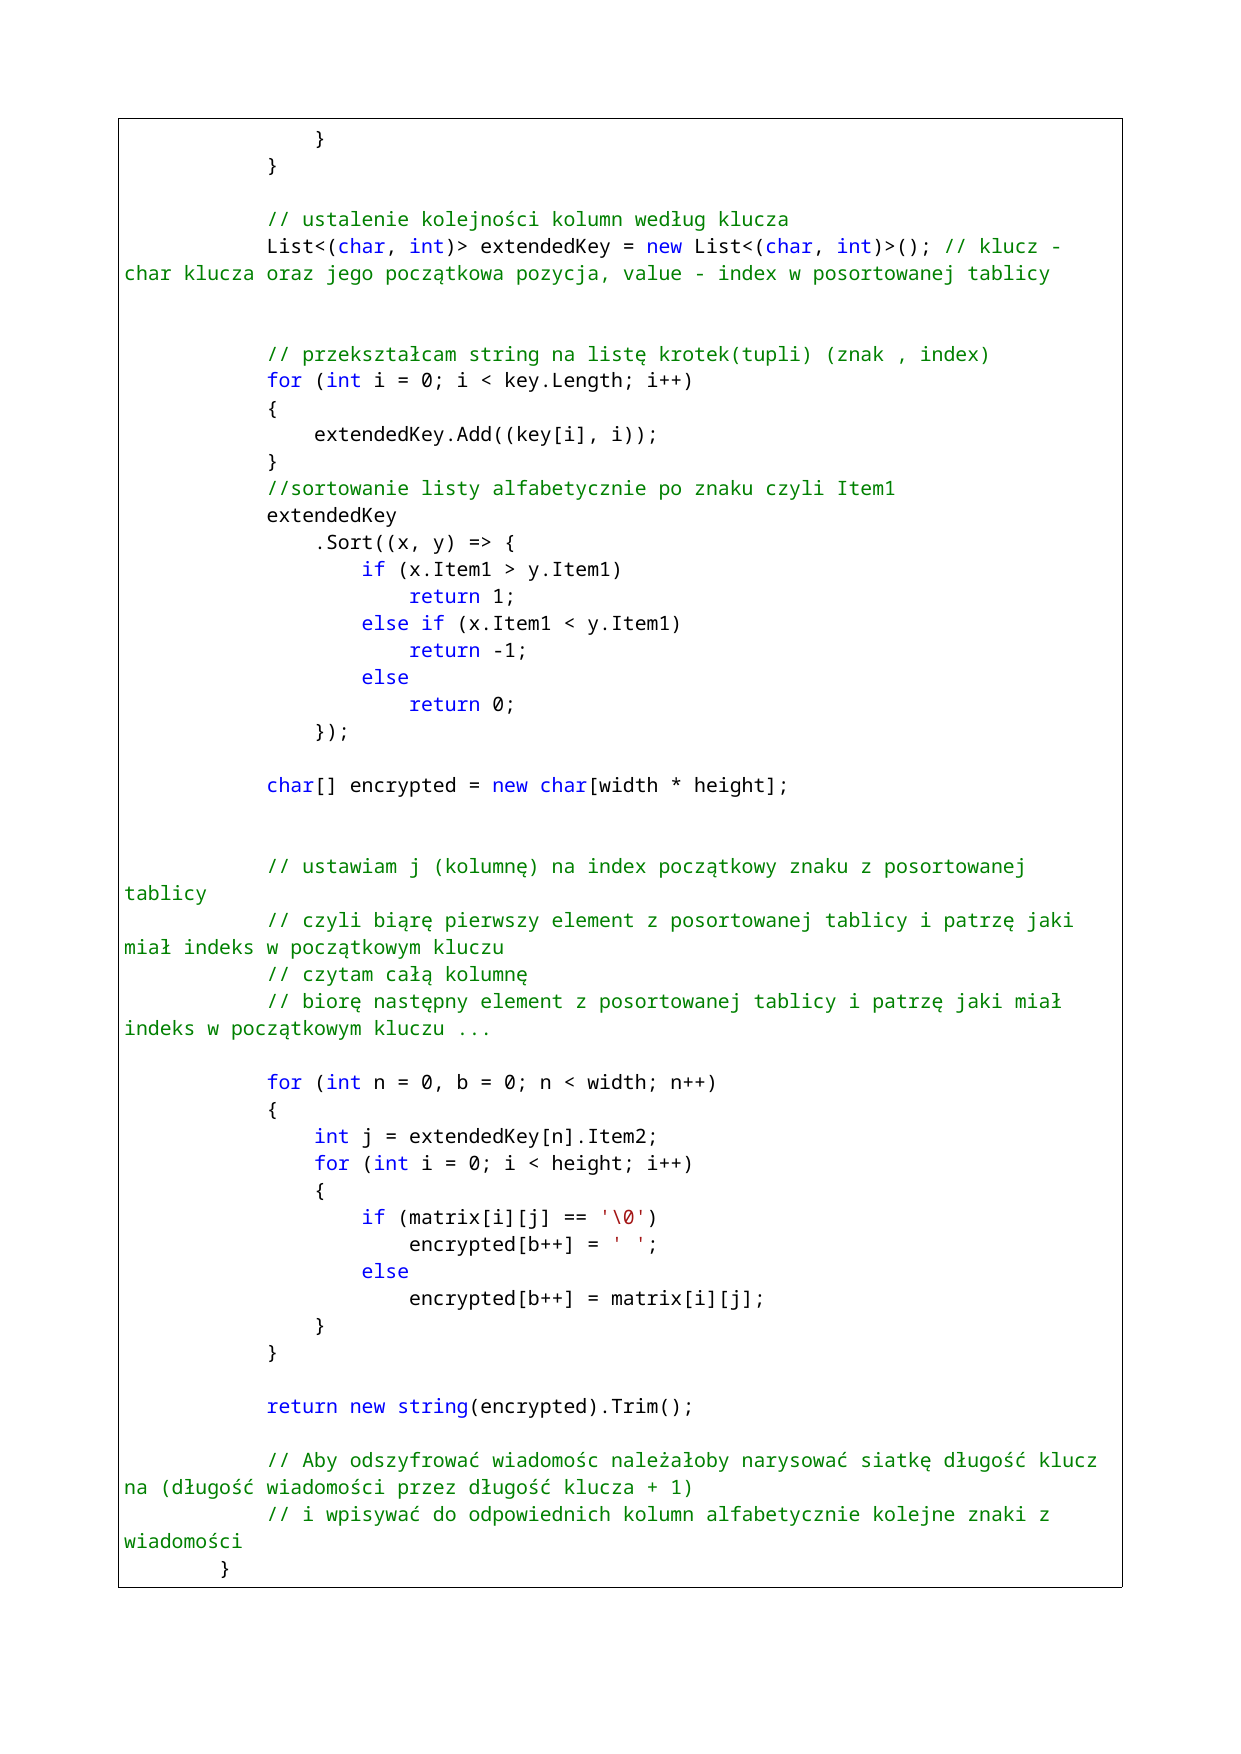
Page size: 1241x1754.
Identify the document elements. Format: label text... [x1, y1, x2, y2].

table_cell } } // ustalenie kolejności kolumn według klucza List<(char, int)> extendedKey = new List<(char, int)>(); // klucz - char klucza oraz jego początkowa pozycja, value - index w posortowanej tablicy // przekształcam string na listę krotek(tupli) (znak , index) for (int i = 0; i < key.Length; i++) { extendedKey.Add((key[i], i)); } //sortowanie listy alfabetycznie po znaku czyli Item1 extendedKey .Sort((x, y) => { if (x.Item1 > y.Item1) return 1; else if (x.Item1 < y.Item1) return -1; else return 0; }); char[] encrypted = new char[width * height]; // ustawiam j (kolumnę) na index początkowy znaku z posortowanej tablicy // czyli biąrę pierwszy element z posortowanej tablicy i patrzę jaki miał indeks w początkowym kluczu // czytam całą kolumnę // biorę następny element z posortowanej tablicy i patrzę jaki miał indeks w początkowym kluczu ... for (int n = 0, b = 0; n < width; n++) { int j = extendedKey[n].Item2; for (int i = 0; i < height; i++) { if (matrix[i][j] == '\0') encrypted[b++] = ' '; else encrypted[b++] = matrix[i][j]; } } return new string(encrypted).Trim(); // Aby odszyfrować wiadomośc należałoby narysować siatkę długość klucz na (długość wiadomości przez długość klucza + 1) // i wpisywać do odpowiednich kolumn alfabetycznie kolejne znaki z wiadomości } [119, 119, 1122, 1587]
